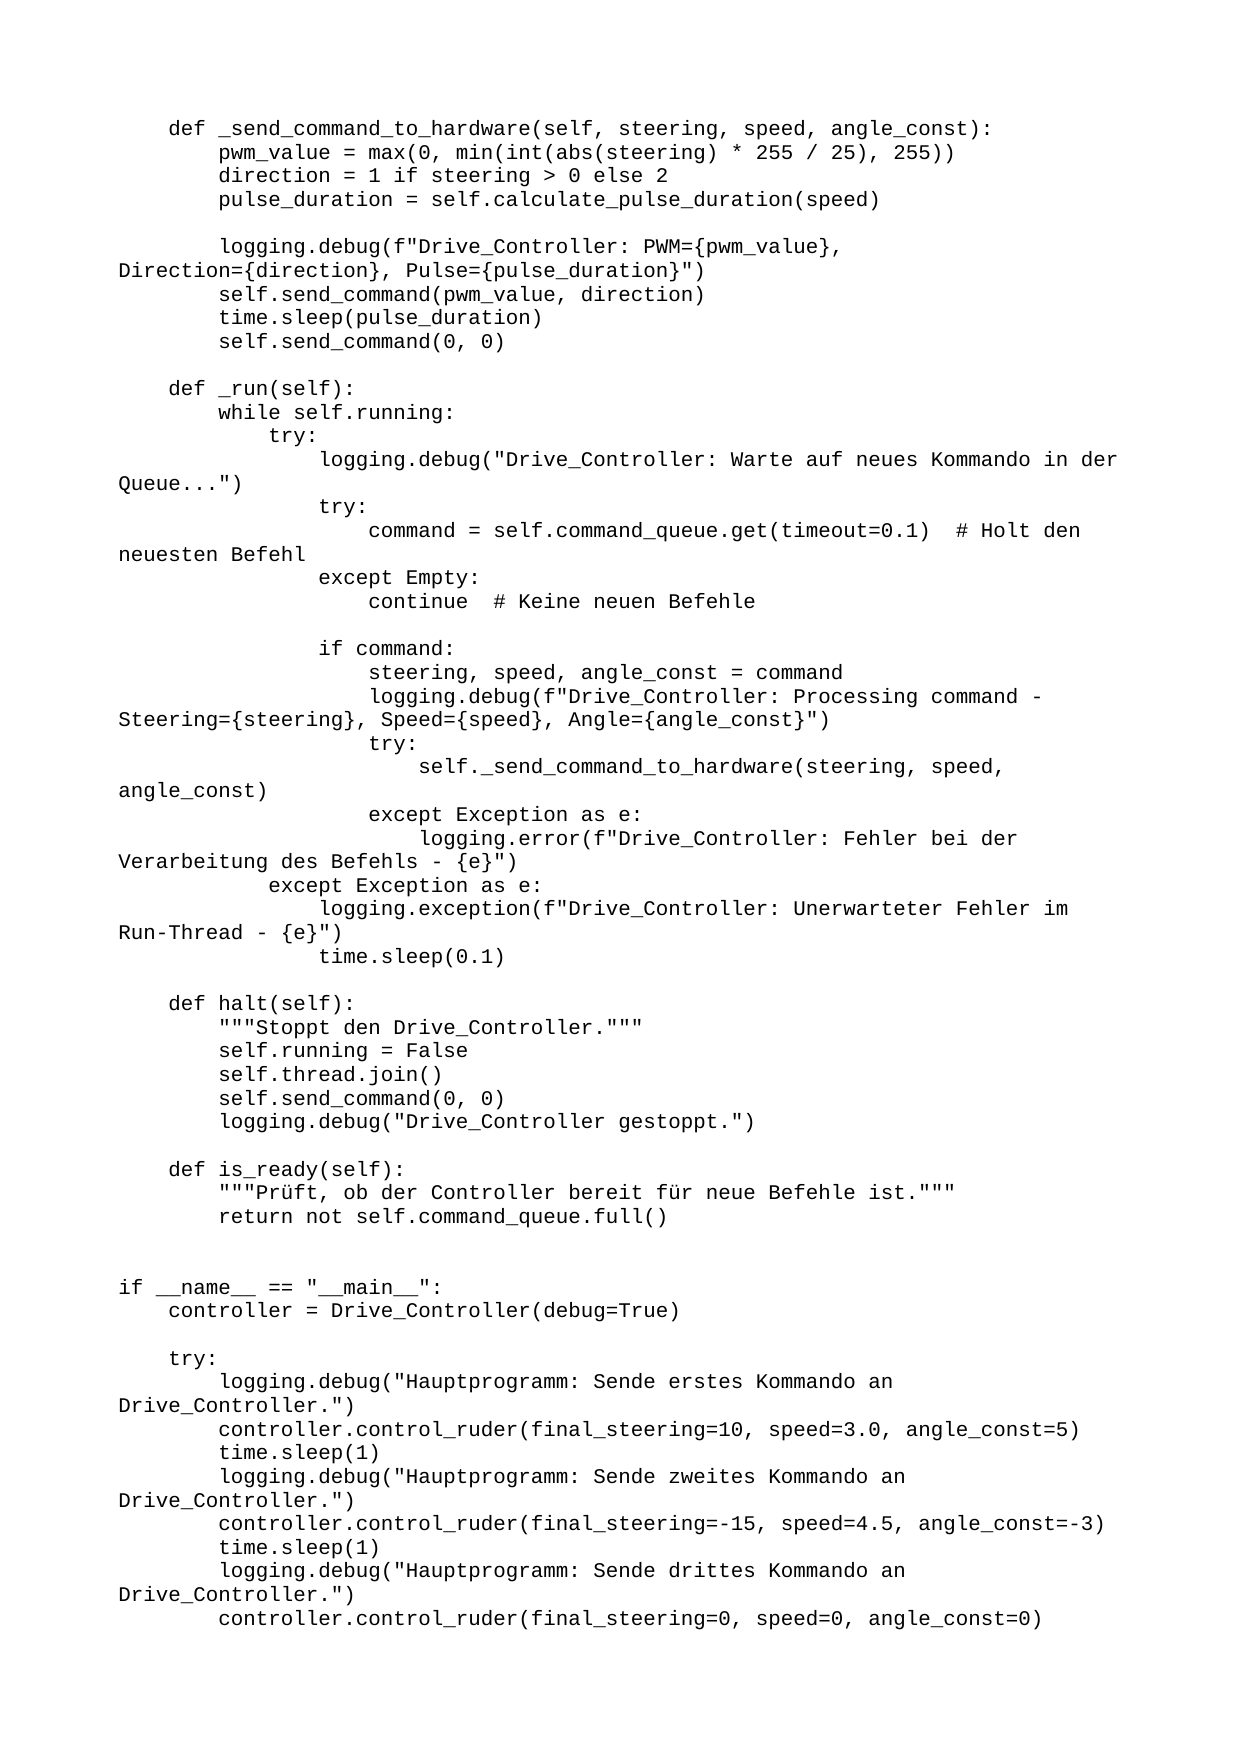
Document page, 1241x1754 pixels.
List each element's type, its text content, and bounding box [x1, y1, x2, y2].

text controller.control_ruder(final_steering=-15, speed=4.5, angle_const=-3) [118, 1513, 1122, 1537]
text time.sleep(0.1) [118, 946, 1122, 969]
text def is_ready(self): [118, 1158, 1122, 1182]
text except Exception as e: [118, 804, 1122, 827]
text if __name__ == "__main__": [118, 1277, 1122, 1300]
text time.sleep(1) [118, 1537, 1122, 1561]
text logging.exception(f"Drive_Controller: Unerwarteter Fehler im Run-Thread - {e}") [118, 898, 1122, 946]
text return not self.command_queue.full() [118, 1206, 1122, 1229]
text continue # Keine neuen Befehle [118, 591, 1122, 615]
text def _send_command_to_hardware(self, steering, speed, angle_const): [118, 118, 1122, 142]
text logging.debug("Drive_Controller: Warte auf neues Kommando in der Queue...") [118, 449, 1122, 496]
text def halt(self): [118, 993, 1122, 1017]
text time.sleep(pulse_duration) [118, 307, 1122, 331]
text controller = Drive_Controller(debug=True) [118, 1300, 1122, 1324]
text """Prüft, ob der Controller bereit für neue Befehle ist.""" [118, 1182, 1122, 1206]
text logging.debug(f"Drive_Controller: Processing command - Steering={steering}, Speed={speed}, Angle={angle_const}") [118, 686, 1122, 733]
text logging.debug("Hauptprogramm: Sende zweites Kommando an Drive_Controller.") [118, 1466, 1122, 1513]
text self.send_command(pwm_value, direction) [118, 284, 1122, 307]
text pwm_value = max(0, min(int(abs(steering) * 255 / 25), 255)) [118, 142, 1122, 165]
text steering, speed, angle_const = command [118, 662, 1122, 686]
text controller.control_ruder(final_steering=0, speed=0, angle_const=0) [118, 1608, 1122, 1631]
text try: [118, 426, 1122, 449]
text while self.running: [118, 402, 1122, 426]
text """Stoppt den Drive_Controller.""" [118, 1017, 1122, 1040]
text self.running = False [118, 1040, 1122, 1064]
text logging.debug("Hauptprogramm: Sende drittes Kommando an Drive_Controller.") [118, 1561, 1122, 1608]
text def _run(self): [118, 378, 1122, 402]
text logging.debug(f"Drive_Controller: PWM={pwm_value}, Direction={direction}, Pulse={pulse_duration}") [118, 236, 1122, 284]
text try: [118, 733, 1122, 757]
text try: [118, 496, 1122, 520]
text try: [118, 1348, 1122, 1371]
text command = self.command_queue.get(timeout=0.1) # Holt den neuesten Befehl [118, 520, 1122, 567]
text logging.debug("Drive_Controller gestoppt.") [118, 1111, 1122, 1135]
text if command: [118, 638, 1122, 662]
text pulse_duration = self.calculate_pulse_duration(speed) [118, 189, 1122, 213]
text except Exception as e: [118, 875, 1122, 898]
text logging.error(f"Drive_Controller: Fehler bei der Verarbeitung des Befehls - {e}") [118, 827, 1122, 875]
text logging.debug("Hauptprogramm: Sende erstes Kommando an Drive_Controller.") [118, 1371, 1122, 1419]
text except Empty: [118, 567, 1122, 591]
text self.thread.join() [118, 1064, 1122, 1088]
text time.sleep(1) [118, 1442, 1122, 1466]
text self.send_command(0, 0) [118, 1088, 1122, 1111]
text self._send_command_to_hardware(steering, speed, angle_const) [118, 757, 1122, 804]
text controller.control_ruder(final_steering=10, speed=3.0, angle_const=5) [118, 1419, 1122, 1442]
text direction = 1 if steering > 0 else 2 [118, 165, 1122, 189]
text self.send_command(0, 0) [118, 331, 1122, 354]
